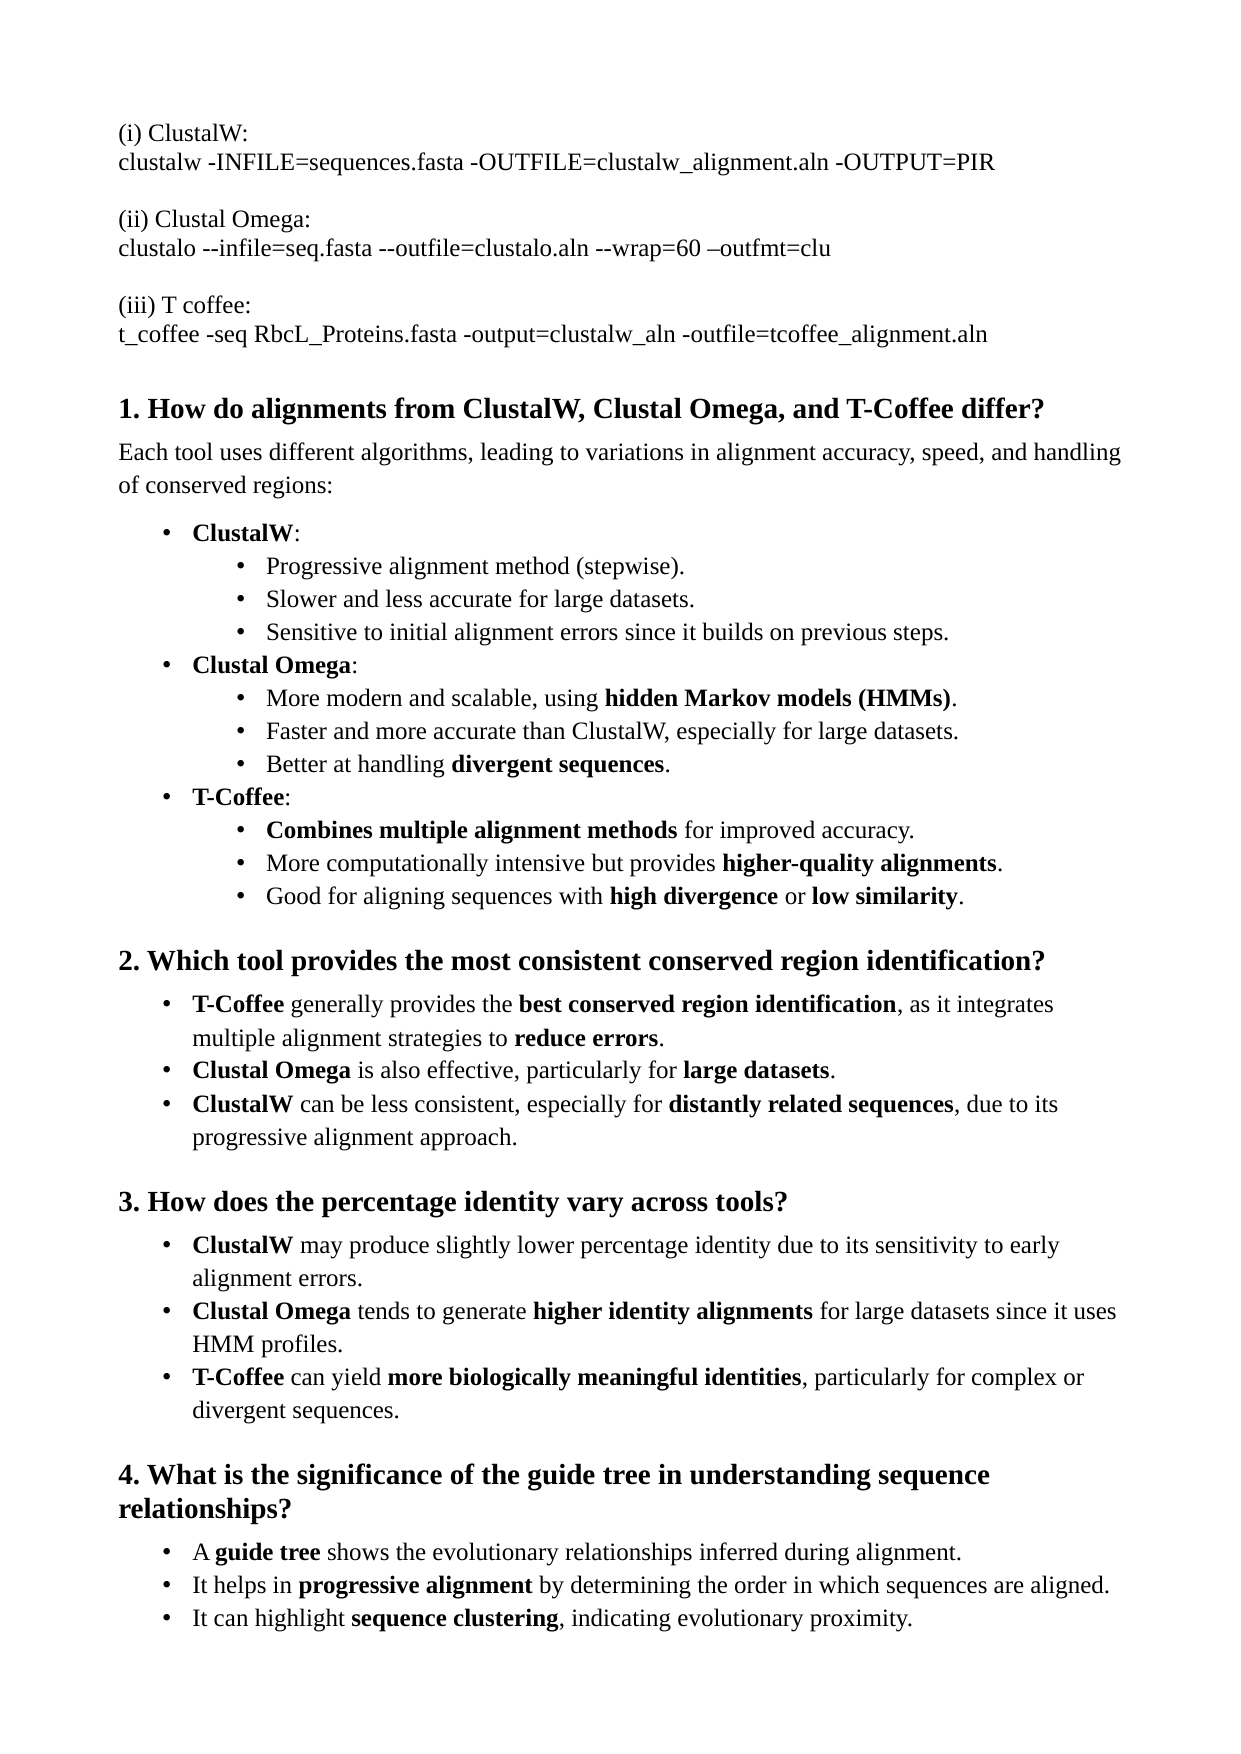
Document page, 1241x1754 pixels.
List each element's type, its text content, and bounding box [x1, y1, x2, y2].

text t_coffee -seq RbcL_Proteins.fasta -output=clustalw_aln -outfile=tcoffee_alignment.aln [118, 319, 1122, 348]
list ClustalW may produce slightly lower percentage identity due to its sensitivity to early alignment errors. [162, 1230, 1122, 1292]
list T-Coffee generally provides the best conserved region identification, as it integrates multiple alignment strategies to reduce errors. [162, 989, 1122, 1051]
list T-Coffee can yield more biologically meaningful identities, particularly for complex or divergent sequences. [162, 1362, 1122, 1424]
list More modern and scalable, using hidden Markov models (HMMs). [236, 683, 1122, 712]
subtitle 2. Which tool provides the most consistent conserved region identification? [118, 943, 1122, 977]
list Clustal Omega is also effective, particularly for large datasets. [162, 1056, 1122, 1084]
subtitle 4. What is the significance of the guide tree in understanding sequence relationships? [118, 1457, 1122, 1524]
list It can highlight sequence clustering, indicating evolutionary proximity. [162, 1603, 1122, 1632]
list Progressive alignment method (stepwise). [236, 551, 1122, 580]
list A guide tree shows the evolutionary relationships inferred during alignment. [162, 1537, 1122, 1566]
list Slower and less accurate for large datasets. [236, 584, 1122, 613]
list Sensitive to initial alignment errors since it builds on previous steps. [236, 617, 1122, 646]
subtitle 1. How do alignments from ClustalW, Clustal Omega, and T-Coffee differ? [118, 391, 1122, 425]
text clustalw -INFILE=sequences.fasta -OUTFILE=clustalw_alignment.aln -OUTPUT=PIR [118, 147, 1122, 176]
list Clustal Omega: [162, 650, 1122, 679]
text Each tool uses different algorithms, leading to variations in alignment accuracy, speed, and handling of conserved regions: [118, 437, 1122, 499]
list Faster and more accurate than ClustalW, especially for large datasets. [236, 716, 1122, 745]
text (ii) Clustal Omega: [118, 204, 1122, 233]
list Clustal Omega tends to generate higher identity alignments for large datasets since it uses HMM profiles. [162, 1296, 1122, 1358]
list ClustalW can be less consistent, especially for distantly related sequences, due to its progressive alignment approach. [162, 1089, 1122, 1150]
subtitle 3. How does the percentage identity vary across tools? [118, 1184, 1122, 1217]
list Better at handling divergent sequences. [236, 749, 1122, 778]
list More computationally intensive but provides higher-quality alignments. [236, 848, 1122, 877]
text (iii) T coffee: [118, 291, 1122, 319]
list ClustalW: [162, 518, 1122, 547]
list It helps in progressive alignment by determining the order in which sequences are aligned. [162, 1570, 1122, 1598]
text clustalo --infile=seq.fasta --outfile=clustalo.aln --wrap=60 –outfmt=clu [118, 233, 1122, 262]
text (i) ClustalW: [118, 118, 1122, 147]
list Combines multiple alignment methods for improved accuracy. [236, 815, 1122, 844]
list T-Coffee: [162, 782, 1122, 811]
list Good for aligning sequences with high divergence or low similarity. [236, 881, 1122, 910]
